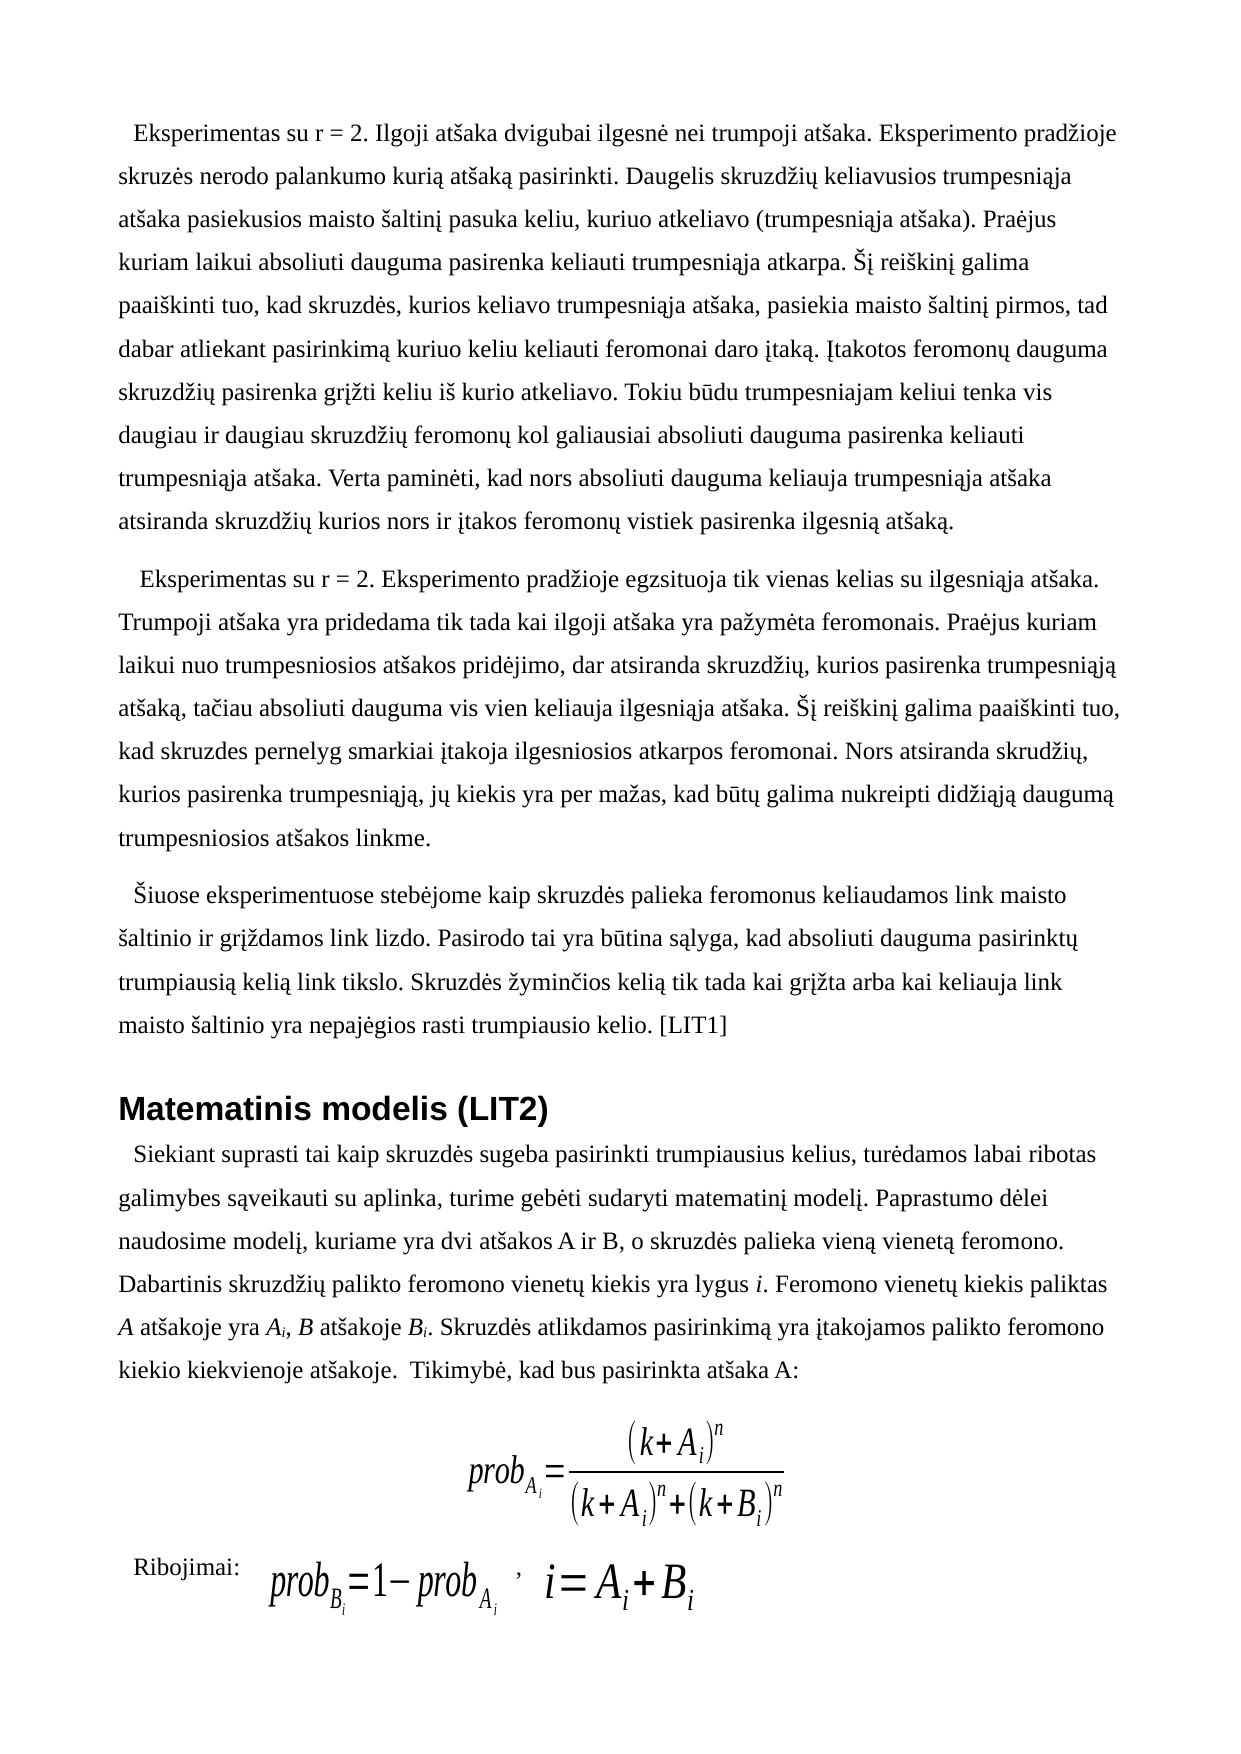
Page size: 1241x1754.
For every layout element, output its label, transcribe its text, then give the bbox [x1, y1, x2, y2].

subtitle Matematinis modelis (LIT2) [118, 1088, 1122, 1127]
text Eksperimentas su r = 2. Ilgoji atšaka dvigubai ilgesnė nei trumpoji atšaka. Eksperimento pradžioje skruzės nerodo palankumo kurią atšaką pasirinkti. Daugelis skruzdžių keliavusios trumpesniąja atšaka pasiekusios maisto šaltinį pasuka keliu, kuriuo atkeliavo (trumpesniąja atšaka). Praėjus kuriam laikui absoliuti dauguma pasirenka keliauti trumpesniąja atkarpa. Šį reiškinį galima paaiškinti tuo, kad skruzdės, kurios keliavo trumpesniąja atšaka, pasiekia maisto šaltinį pirmos, tad dabar atliekant pasirinkimą kuriuo keliu keliauti feromonai daro įtaką. Įtakotos feromonų dauguma skruzdžių pasirenka grįžti keliu iš kurio atkeliavo. Tokiu būdu trumpesniajam keliui tenka vis daugiau ir daugiau skruzdžių feromonų kol galiausiai absoliuti dauguma pasirenka keliauti trumpesniąja atšaka. Verta paminėti, kad nors absoliuti dauguma keliauja trumpesniąja atšaka atsiranda skruzdžių kurios nors ir įtakos feromonų vistiek pasirenka ilgesnią atšaką. [118, 118, 1122, 535]
text Siekiant suprasti tai kaip skruzdės sugeba pasirinkti trumpiausius kelius, turėdamos labai ribotas galimybes sąveikauti su aplinka, turime gebėti sudaryti matematinį modelį. Paprastumo dėlei naudosime modelį, kuriame yra dvi atšakos A ir B, o skruzdės palieka vieną vienetą feromono. Dabartinis skruzdžių palikto feromono vienetų kiekis yra lygus i. Feromono vienetų kiekis paliktas A atšakoje yra Ai, B atšakoje Bi. Skruzdės atlikdamos pasirinkimą yra įtakojamos palikto feromono kiekio kiekvienoje atšakoje. Tikimybė, kad bus pasirinkta atšaka A: [118, 1139, 1122, 1384]
text Eksperimentas su r = 2. Eksperimento pradžioje egzsituoja tik vienas kelias su ilgesniąja atšaka. Trumpoji atšaka yra pridedama tik tada kai ilgoji atšaka yra pažymėta feromonais. Praėjus kuriam laikui nuo trumpesniosios atšakos pridėjimo, dar atsiranda skruzdžių, kurios pasirenka trumpesniąją atšaką, tačiau absoliuti dauguma vis vien keliauja ilgesniąja atšaka. Šį reiškinį galima paaiškinti tuo, kad skruzdes pernelyg smarkiai įtakoja ilgesniosios atkarpos feromonai. Nors atsiranda skrudžių, kurios pasirenka trumpesniąją, jų kiekis yra per mažas, kad būtų galima nukreipti didžiąją daugumą trumpesniosios atšakos linkme. [118, 564, 1122, 851]
text Ribojimai: , [118, 1552, 1122, 1620]
text Šiuose eksperimentuose stebėjome kaip skruzdės palieka feromonus keliaudamos link maisto šaltinio ir grįždamos link lizdo. Pasirodo tai yra būtina sąlyga, kad absoliuti dauguma pasirinktų trumpiausią kelią link tikslo. Skruzdės žyminčios kelią tik tada kai grįžta arba kai keliauja link maisto šaltinio yra nepajėgios rasti trumpiausio kelio. [LIT1] [118, 880, 1122, 1038]
